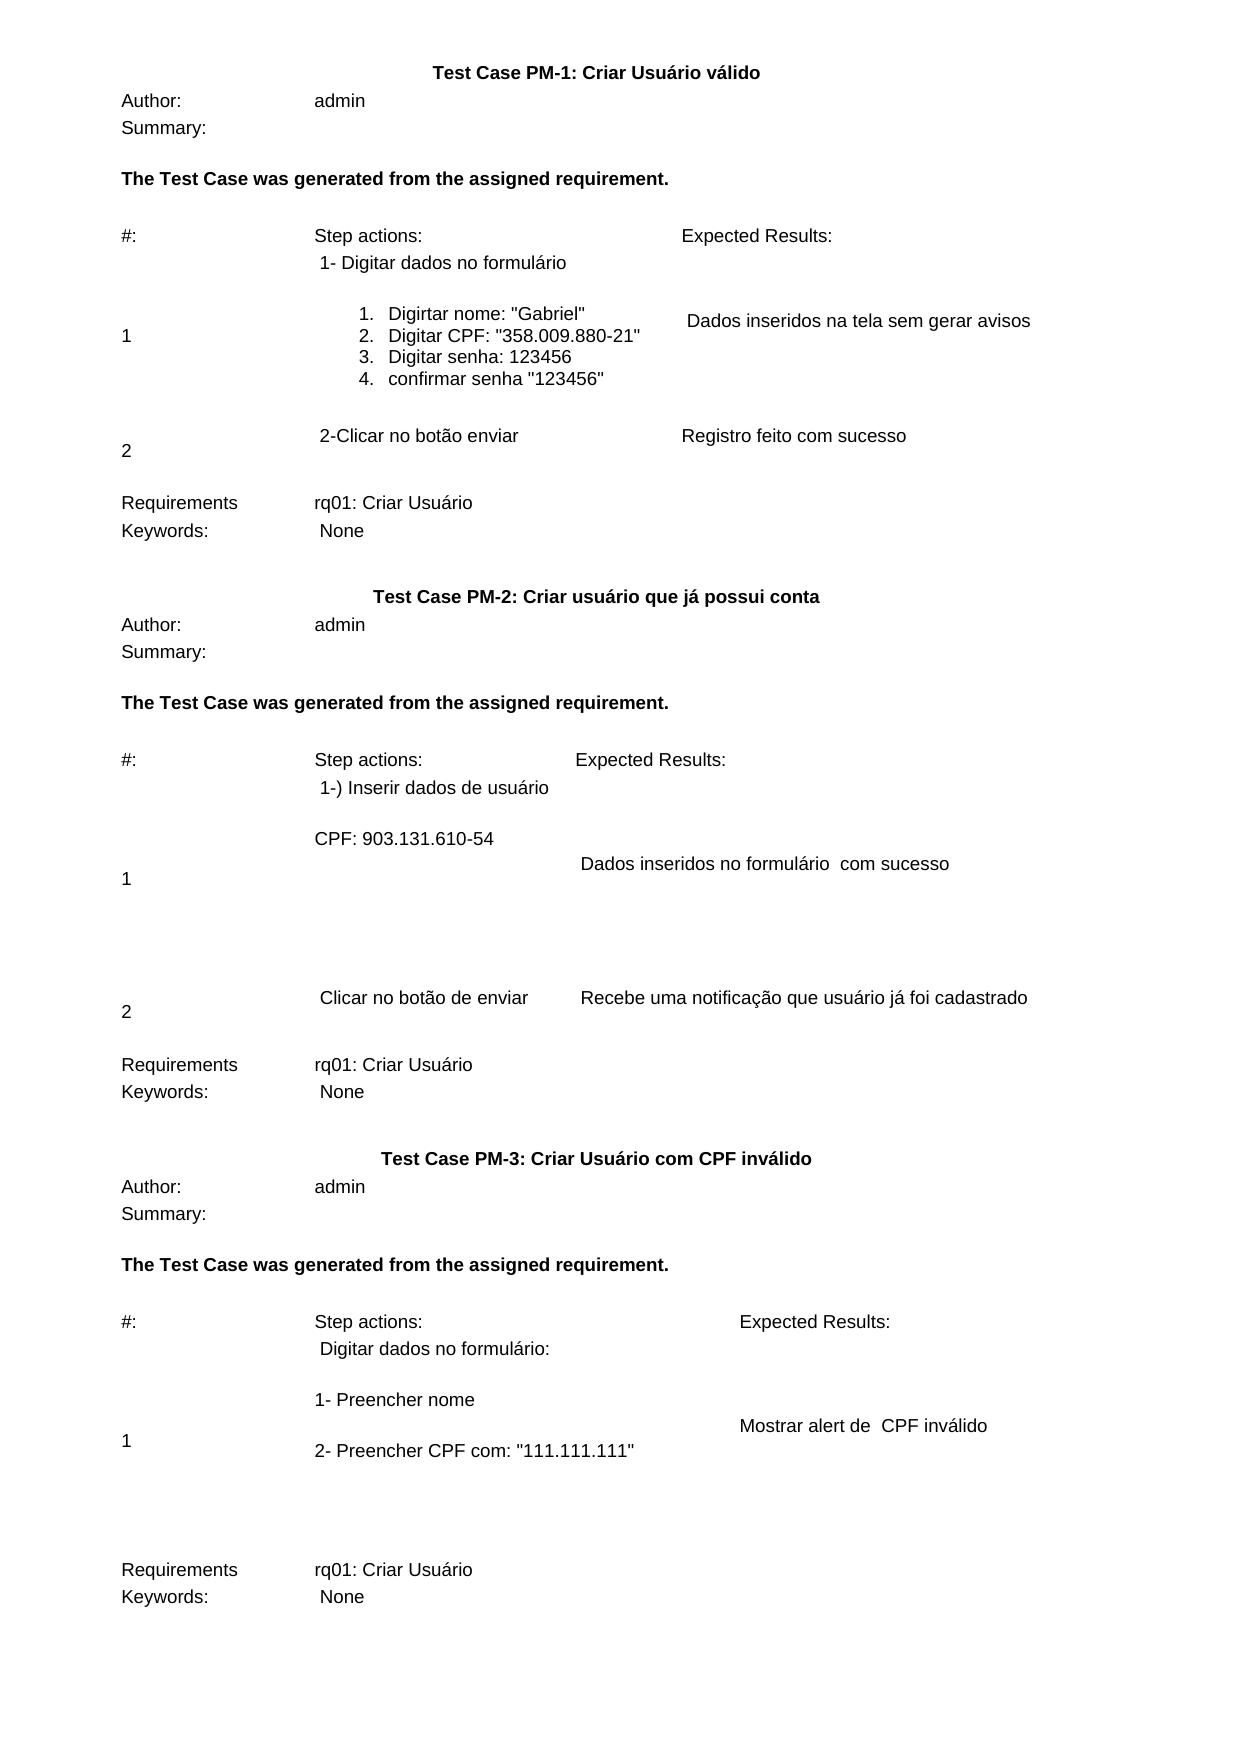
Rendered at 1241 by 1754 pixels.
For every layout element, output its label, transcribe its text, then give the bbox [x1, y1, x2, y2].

table_cell Clicar no botão de enviar [311, 984, 572, 1040]
table_cell None [311, 1583, 1075, 1611]
table_cell Expected Results: [679, 222, 1075, 249]
table_cell Step actions: [311, 1308, 736, 1335]
table_cell 1-) Inserir dados de usuário CPF: 903.131.610-54 [311, 774, 572, 983]
table_cell #: [118, 1308, 311, 1335]
table_cell 2-Clicar no botão enviar [311, 422, 678, 479]
table_cell Dados inseridos na tela sem gerar avisos [679, 249, 1075, 422]
table_cell Registro feito com sucesso [679, 422, 1075, 479]
table_cell Digitar dados no formulário: 1- Preencher nome 2- Preencher CPF com: "111.111.111" [311, 1335, 736, 1545]
table_cell Expected Results: [736, 1308, 1075, 1335]
table_cell Requirements [118, 489, 311, 517]
table_cell Keywords: [118, 517, 311, 544]
table_cell None [311, 1079, 1075, 1106]
table_cell Requirements [118, 1556, 311, 1583]
table_cell Author: [118, 611, 311, 638]
table_cell Author: [118, 86, 311, 114]
table_cell Summary: The Test Case was generated from the assigned requirement. [118, 114, 1075, 222]
table_cell Mostrar alert de CPF inválido [736, 1335, 1075, 1545]
table_cell Expected Results: [572, 746, 1075, 773]
table_cell 1- Digitar dados no formulário Digirtar nome: "Gabriel" Digitar CPF: "358.009.880-21" Digitar senha: 123456 confirmar senha "123456" [311, 249, 678, 422]
table_cell #: [118, 746, 311, 773]
table_header Test Case PM-3: Criar Usuário com CPF inválido [118, 1145, 1075, 1173]
table_cell 1 [118, 1335, 311, 1545]
table_cell rq01: Criar Usuário [311, 1051, 1075, 1078]
table_cell #: [118, 222, 311, 249]
table_cell Step actions: [311, 222, 678, 249]
table_cell None [311, 517, 1075, 544]
table_cell Keywords: [118, 1079, 311, 1106]
table_cell [118, 1545, 1075, 1556]
table_cell Requirements [118, 1051, 311, 1078]
table_cell admin [311, 86, 1075, 114]
table_cell Summary: The Test Case was generated from the assigned requirement. [118, 638, 1075, 746]
table_cell Step actions: [311, 746, 572, 773]
table_cell 2 [118, 984, 311, 1040]
table_cell Recebe uma notificação que usuário já foi cadastrado [572, 984, 1075, 1040]
table_cell Summary: The Test Case was generated from the assigned requirement. [118, 1200, 1075, 1308]
table_header Test Case PM-2: Criar usuário que já possui conta [118, 584, 1075, 611]
table_cell [118, 479, 1075, 489]
table_cell admin [311, 1173, 1075, 1200]
table_header Test Case PM-1: Criar Usuário válido [118, 59, 1075, 86]
table_cell 1 [118, 249, 311, 422]
table_cell Dados inseridos no formulário com sucesso [572, 774, 1075, 983]
table_cell Keywords: [118, 1583, 311, 1611]
table_cell [118, 1040, 1075, 1051]
table_cell rq01: Criar Usuário [311, 1556, 1075, 1583]
table_cell 2 [118, 422, 311, 479]
table_cell Author: [118, 1173, 311, 1200]
table_cell 1 [118, 774, 311, 983]
table_cell rq01: Criar Usuário [311, 489, 1075, 517]
table_cell admin [311, 611, 1075, 638]
